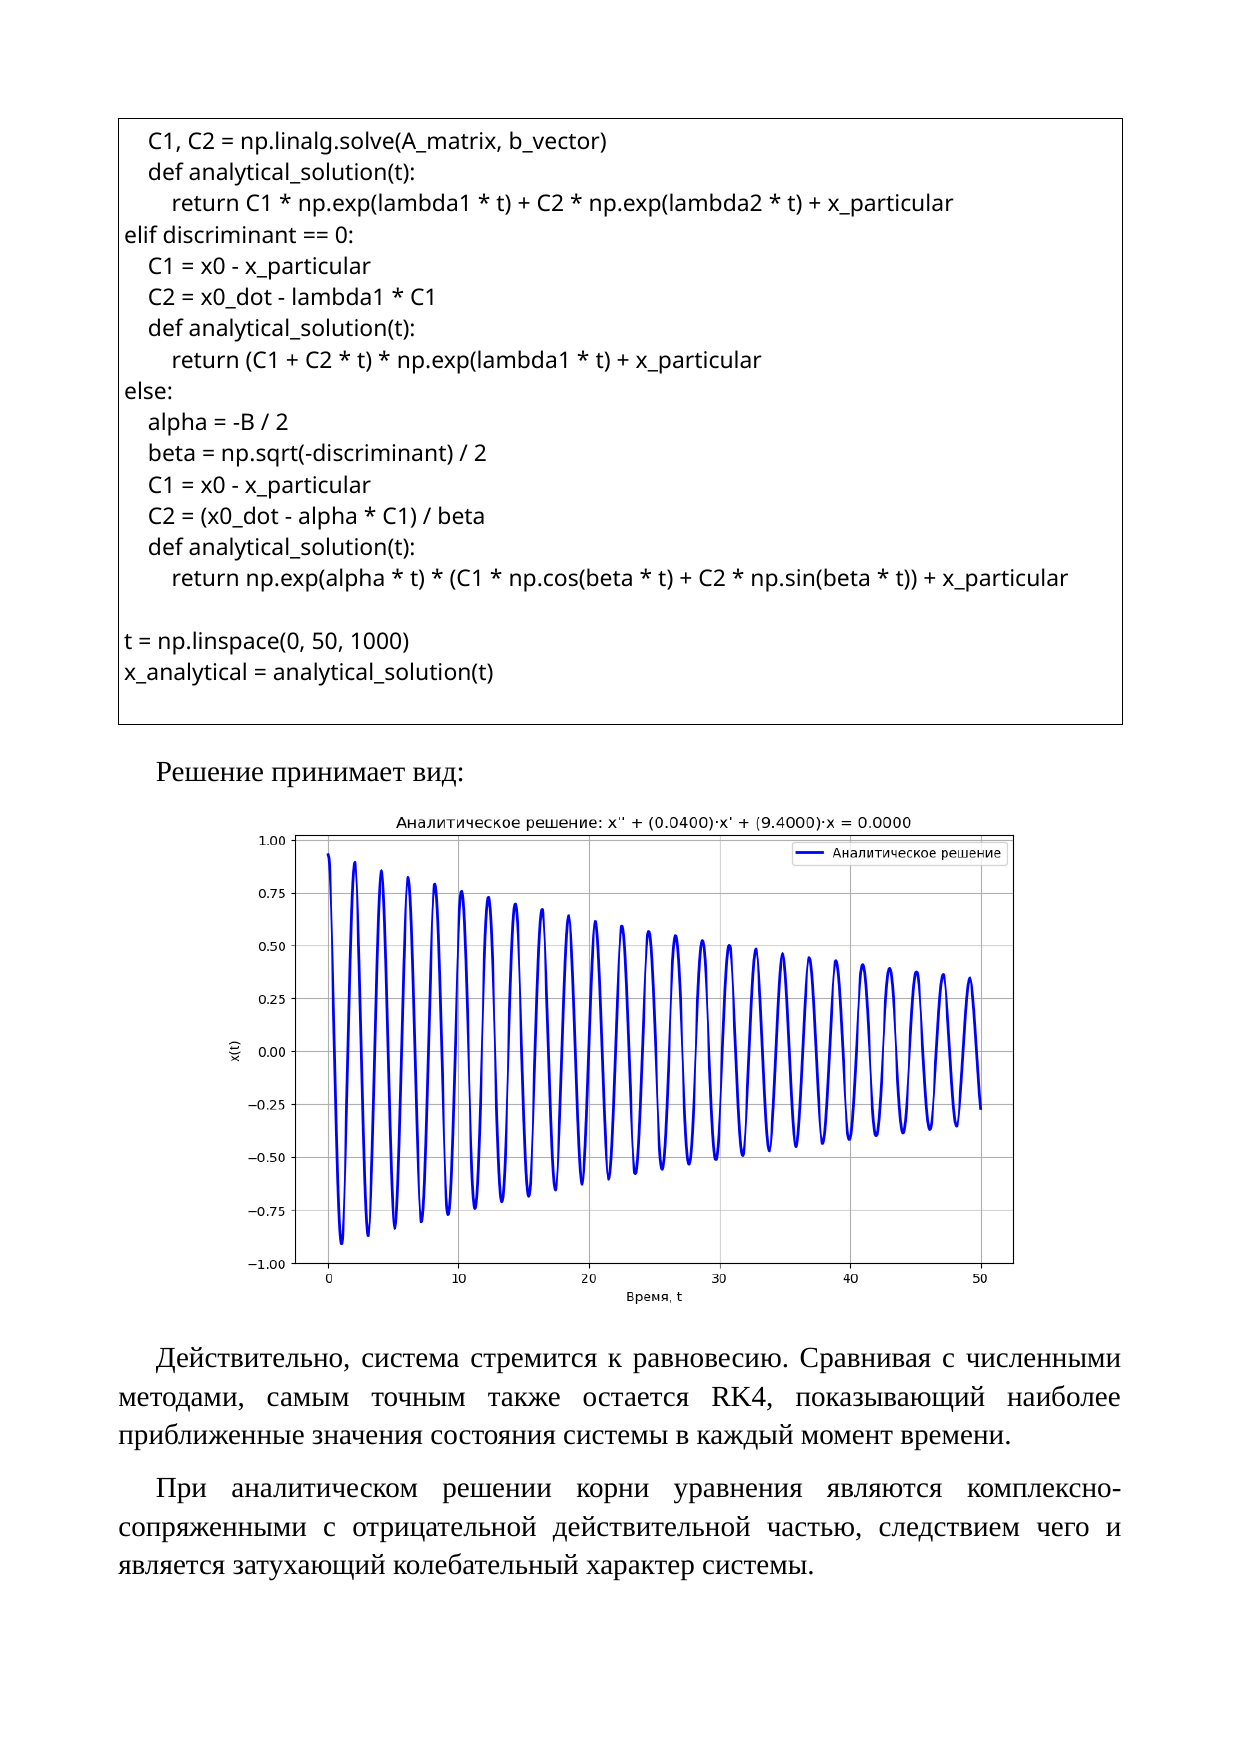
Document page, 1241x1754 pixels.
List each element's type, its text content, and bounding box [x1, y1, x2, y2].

text Решение принимает вид: [118, 754, 1122, 788]
picture [219, 807, 1021, 1312]
table_header C1, C2 = np.linalg.solve(A_matrix, b_vector) def analytical_solution(t): return C1 * np.exp(lambda1 * t) + C2 * np.exp(lambda2 * t) + x_particular elif discriminant == 0: C1 = x0 - x_particular C2 = x0_dot - lambda1 * C1 def analytical_solution(t): return (C1 + C2 * t) * np.exp(lambda1 * t) + x_particular else: alpha = -B / 2 beta = np.sqrt(-discriminant) / 2 C1 = x0 - x_particular C2 = (x0_dot - alpha * C1) / beta def analytical_solution(t): return np.exp(alpha * t) * (C1 * np.cos(beta * t) + C2 * np.sin(beta * t)) + x_particular t = np.linspace(0, 50, 1000) x_analytical = analytical_solution(t) [119, 119, 1122, 724]
text При аналитическом решении корни уравнения являются комплексно-сопряженными с отрицательной действительной частью, следствием чего и является затухающий колебательный характер системы. [118, 1470, 1122, 1581]
text Действительно, система стремится к равновесию. Сравнивая с численными методами, самым точным также остается RK4, показывающий наиболее приближенные значения состояния системы в каждый момент времени. [118, 1340, 1122, 1451]
